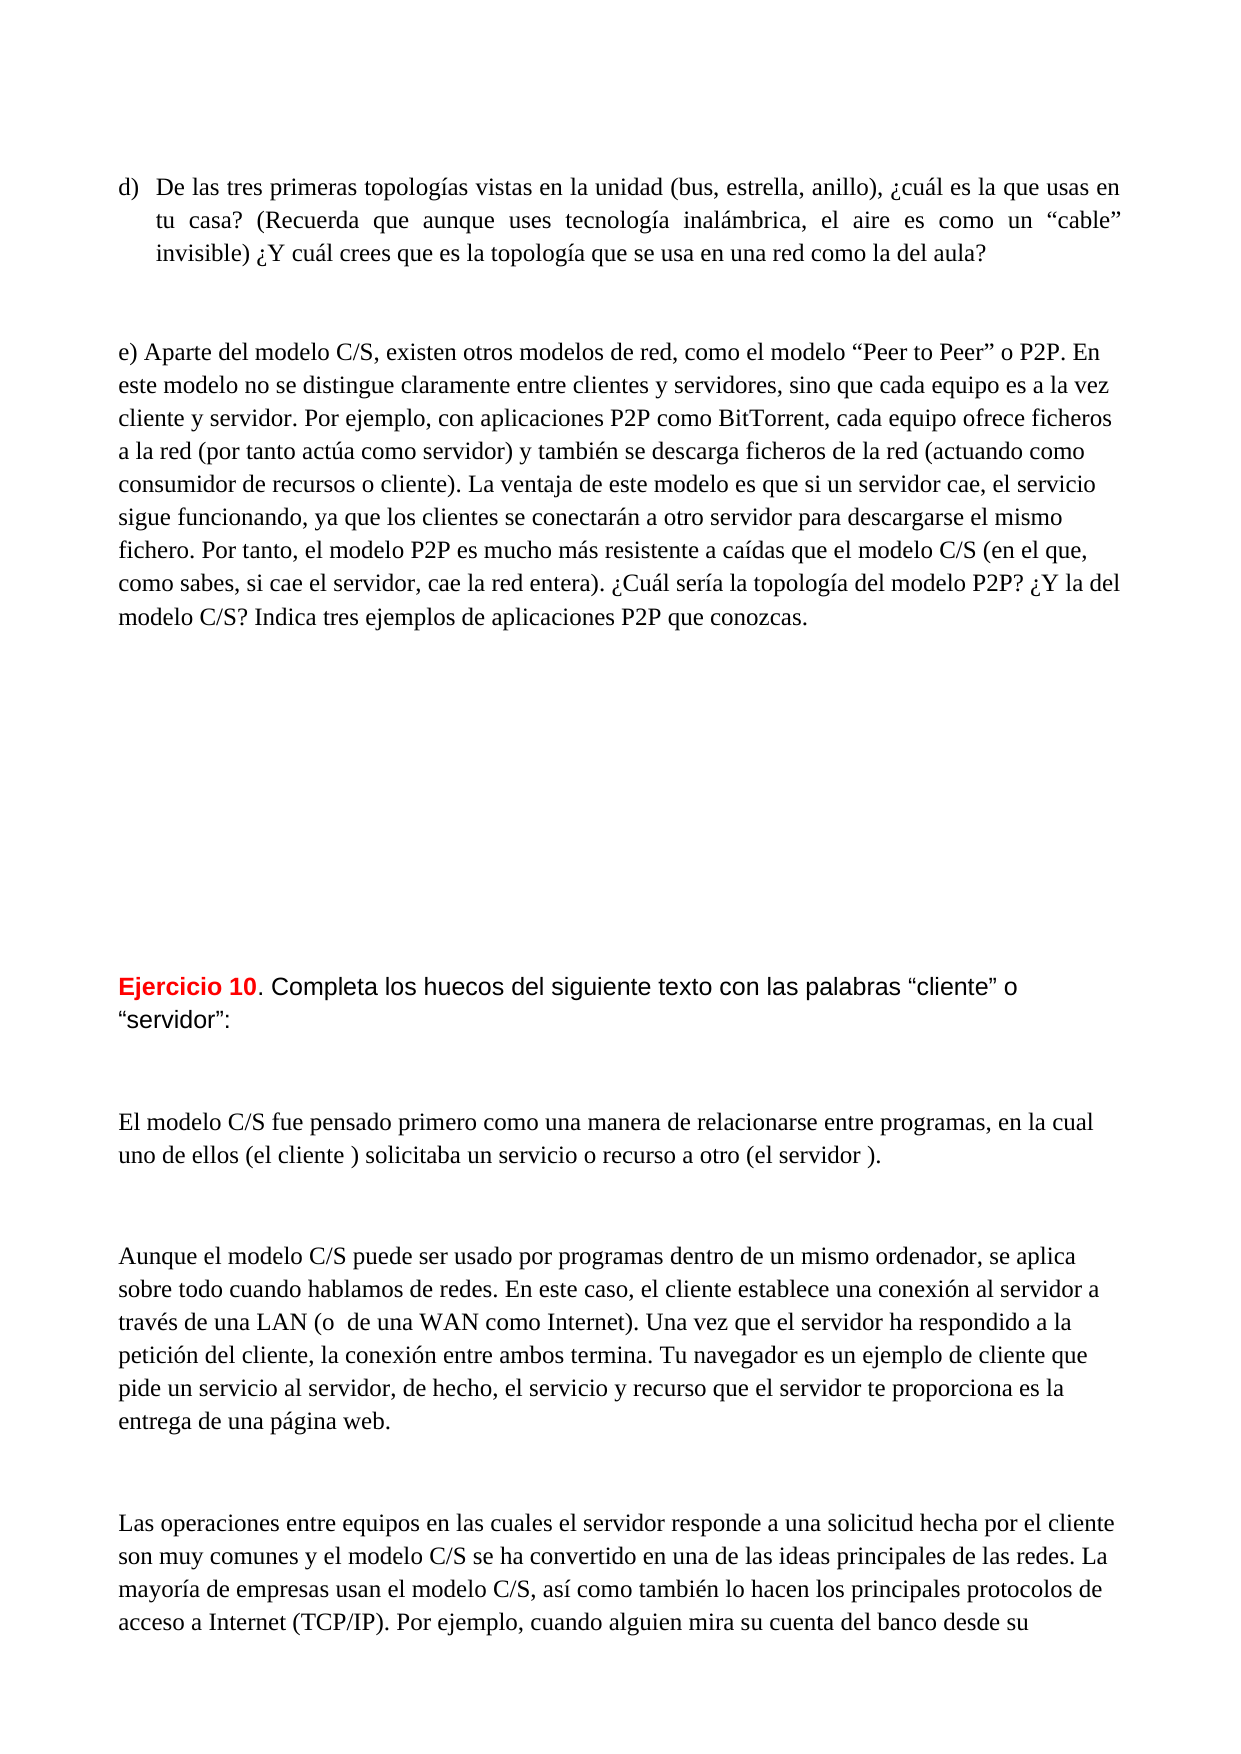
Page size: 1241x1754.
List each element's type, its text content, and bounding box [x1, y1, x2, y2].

text e) Aparte del modelo C/S, existen otros modelos de red, como el modelo “Peer to Peer” o P2P. En este modelo no se distingue claramente entre clientes y servidores, sino que cada equipo es a la vez cliente y servidor. Por ejemplo, con aplicaciones P2P como BitTorrent, cada equipo ofrece ficheros a la red (por tanto actúa como servidor) y también se descarga ficheros de la red (actuando como consumidor de recursos o cliente). La ventaja de este modelo es que si un servidor cae, el servicio sigue funcionando, ya que los clientes se conectarán a otro servidor para descargarse el mismo fichero. Por tanto, el modelo P2P es mucho más resistente a caídas que el modelo C/S (en el que, como sabes, si cae el servidor, cae la red entera). ¿Cuál sería la topología del modelo P2P? ¿Y la del modelo C/S? Indica tres ejemplos de aplicaciones P2P que conozcas. [118, 337, 1122, 630]
text d) De las tres primeras topologías vistas en la unidad (bus, estrella, anillo), ¿cuál es la que usas en tu casa? (Recuerda que aunque uses tecnología inalámbrica, el aire es como un “cable” invisible) ¿Y cuál crees que es la topología que se usa en una red como la del aula? [118, 172, 1122, 267]
text El modelo C/S fue pensado primero como una manera de relacionarse entre programas, en la cual uno de ellos (el cliente ) solicitaba un servicio o recurso a otro (el servidor ). [118, 1107, 1122, 1168]
text Las operaciones entre equipos en las cuales el servidor responde a una solicitud hecha por el cliente son muy comunes y el modelo C/S se ha convertido en una de las ideas principales de las redes. La mayoría de empresas usan el modelo C/S, así como también lo hacen los principales protocolos de acceso a Internet (TCP/IP). Por ejemplo, cuando alguien mira su cuenta del banco desde su [118, 1508, 1122, 1636]
text Ejercicio 10. Completa los huecos del siguiente texto con las palabras “cliente” o “servidor”: [118, 972, 1122, 1034]
text Aunque el modelo C/S puede ser usado por programas dentro de un mismo ordenador, se aplica sobre todo cuando hablamos de redes. En este caso, el cliente establece una conexión al servidor a través de una LAN (o de una WAN como Internet). Una vez que el servidor ha respondido a la petición del cliente, la conexión entre ambos termina. Tu navegador es un ejemplo de cliente que pide un servicio al servidor, de hecho, el servicio y recurso que el servidor te proporciona es la entrega de una página web. [118, 1241, 1122, 1435]
